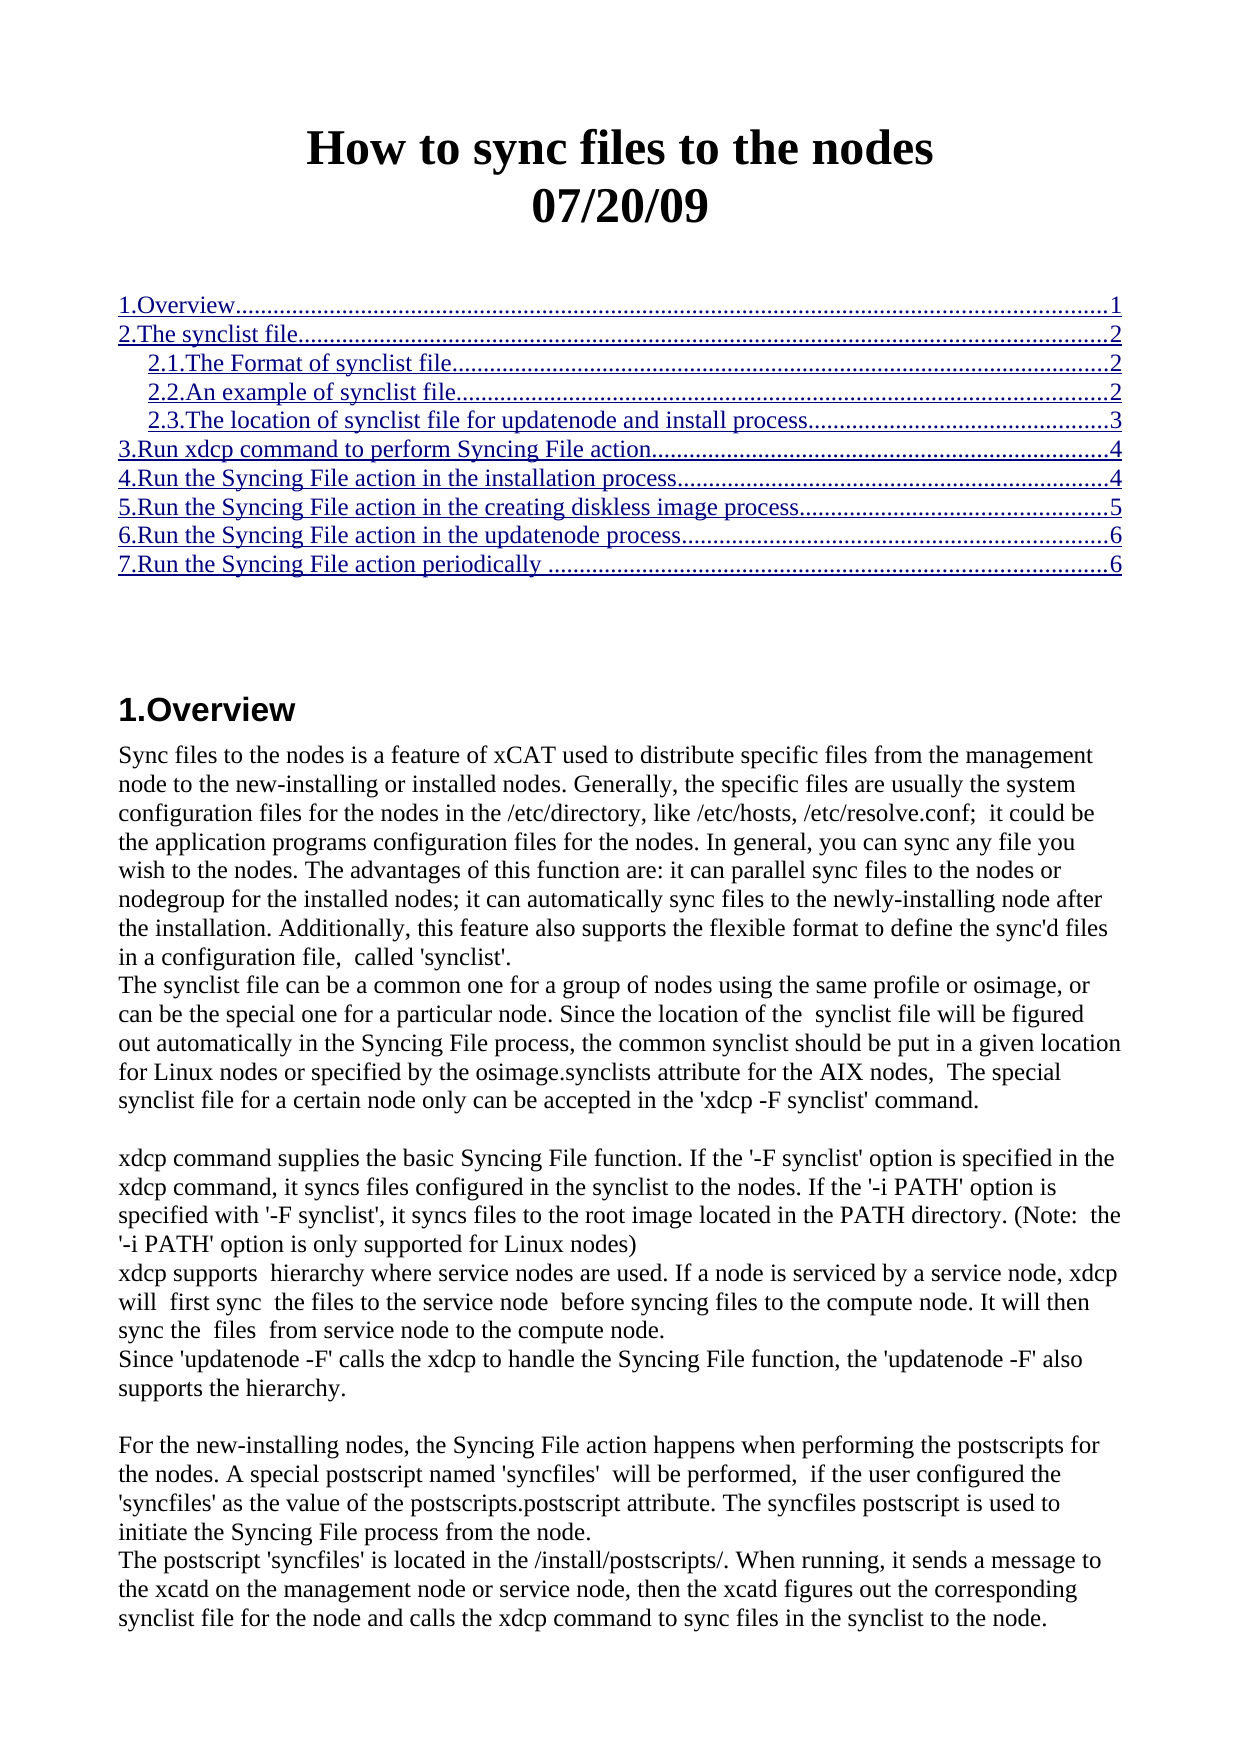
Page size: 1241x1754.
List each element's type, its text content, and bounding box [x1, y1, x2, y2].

text The synclist file can be a common one for a group of nodes using the same profile or osimage, or can be the special one for a particular node. Since the location of the synclist file will be figured out automatically in the Syncing File process, the common synclist should be put in a given location for Linux nodes or specified by the osimage.synclists attribute for the AIX nodes, The special synclist file for a certain node only can be accepted in the 'xdcp -F synclist' command. [118, 971, 1122, 1114]
text 07/20/09 [118, 176, 1122, 233]
text Sync files to the nodes is a feature of xCAT used to distribute specific files from the management node to the new-installing or installed nodes. Generally, the specific files are usually the system configuration files for the nodes in the /etc/directory, like /etc/hosts, /etc/resolve.conf; it could be the application programs configuration files for the nodes. In general, you can sync any file you wish to the nodes. The advantages of this function are: it can parallel sync files to the nodes or nodegroup for the installed nodes; it can automatically sync files to the newly-installing node after the installation. Additionally, this feature also supports the flexible format to define the sync'd files in a configuration file, called 'synclist'. [118, 741, 1122, 971]
text 2.The synclist file 2 [118, 319, 1122, 344]
subtitle Overview [118, 689, 1122, 728]
text 2.2.An example of synclist file 2 [148, 377, 1122, 402]
text 6.Run the Syncing File action in the updatenode process 6 [118, 521, 1122, 546]
text xdcp command supplies the basic Syncing File function. If the '-F synclist' option is specified in the xdcp command, it syncs files configured in the synclist to the nodes. If the '-i PATH' option is specified with '-F synclist', it syncs files to the root image located in the PATH directory. (Note: the '-i PATH' option is only supported for Linux nodes) [118, 1143, 1122, 1258]
text 4.Run the Syncing File action in the installation process 4 [118, 463, 1122, 488]
text How to sync files to the nodes [118, 118, 1122, 176]
text 3.Run xdcp command to perform Syncing File action 4 [118, 434, 1122, 459]
text The postscript 'syncfiles' is located in the /install/postscripts/. When running, it sends a message to the xcatd on the management node or service node, then the xcatd figures out the corresponding synclist file for the node and calls the xdcp command to sync files in the synclist to the node. [118, 1546, 1122, 1632]
text 1.Overview 1 [118, 291, 1122, 316]
text 2.3.The location of synclist file for updatenode and install process 3 [148, 406, 1122, 431]
text xdcp supports hierarchy where service nodes are used. If a node is serviced by a service node, xdcp will first sync the files to the service node before syncing files to the compute node. It will then sync the files from service node to the compute node. [118, 1258, 1122, 1344]
text Since 'updatenode -F' calls the xdcp to handle the Syncing File function, the 'updatenode -F' also supports the hierarchy. [118, 1344, 1122, 1402]
text 7.Run the Syncing File action periodically 6 [118, 549, 1122, 574]
text For the new-installing nodes, the Syncing File action happens when performing the postscripts for the nodes. A special postscript named 'syncfiles' will be performed, if the user configured the 'syncfiles' as the value of the postscripts.postscript attribute. The syncfiles postscript is used to initiate the Syncing File process from the node. [118, 1431, 1122, 1546]
text 5.Run the Syncing File action in the creating diskless image process 5 [118, 492, 1122, 517]
text 2.1.The Format of synclist file 2 [148, 348, 1122, 373]
